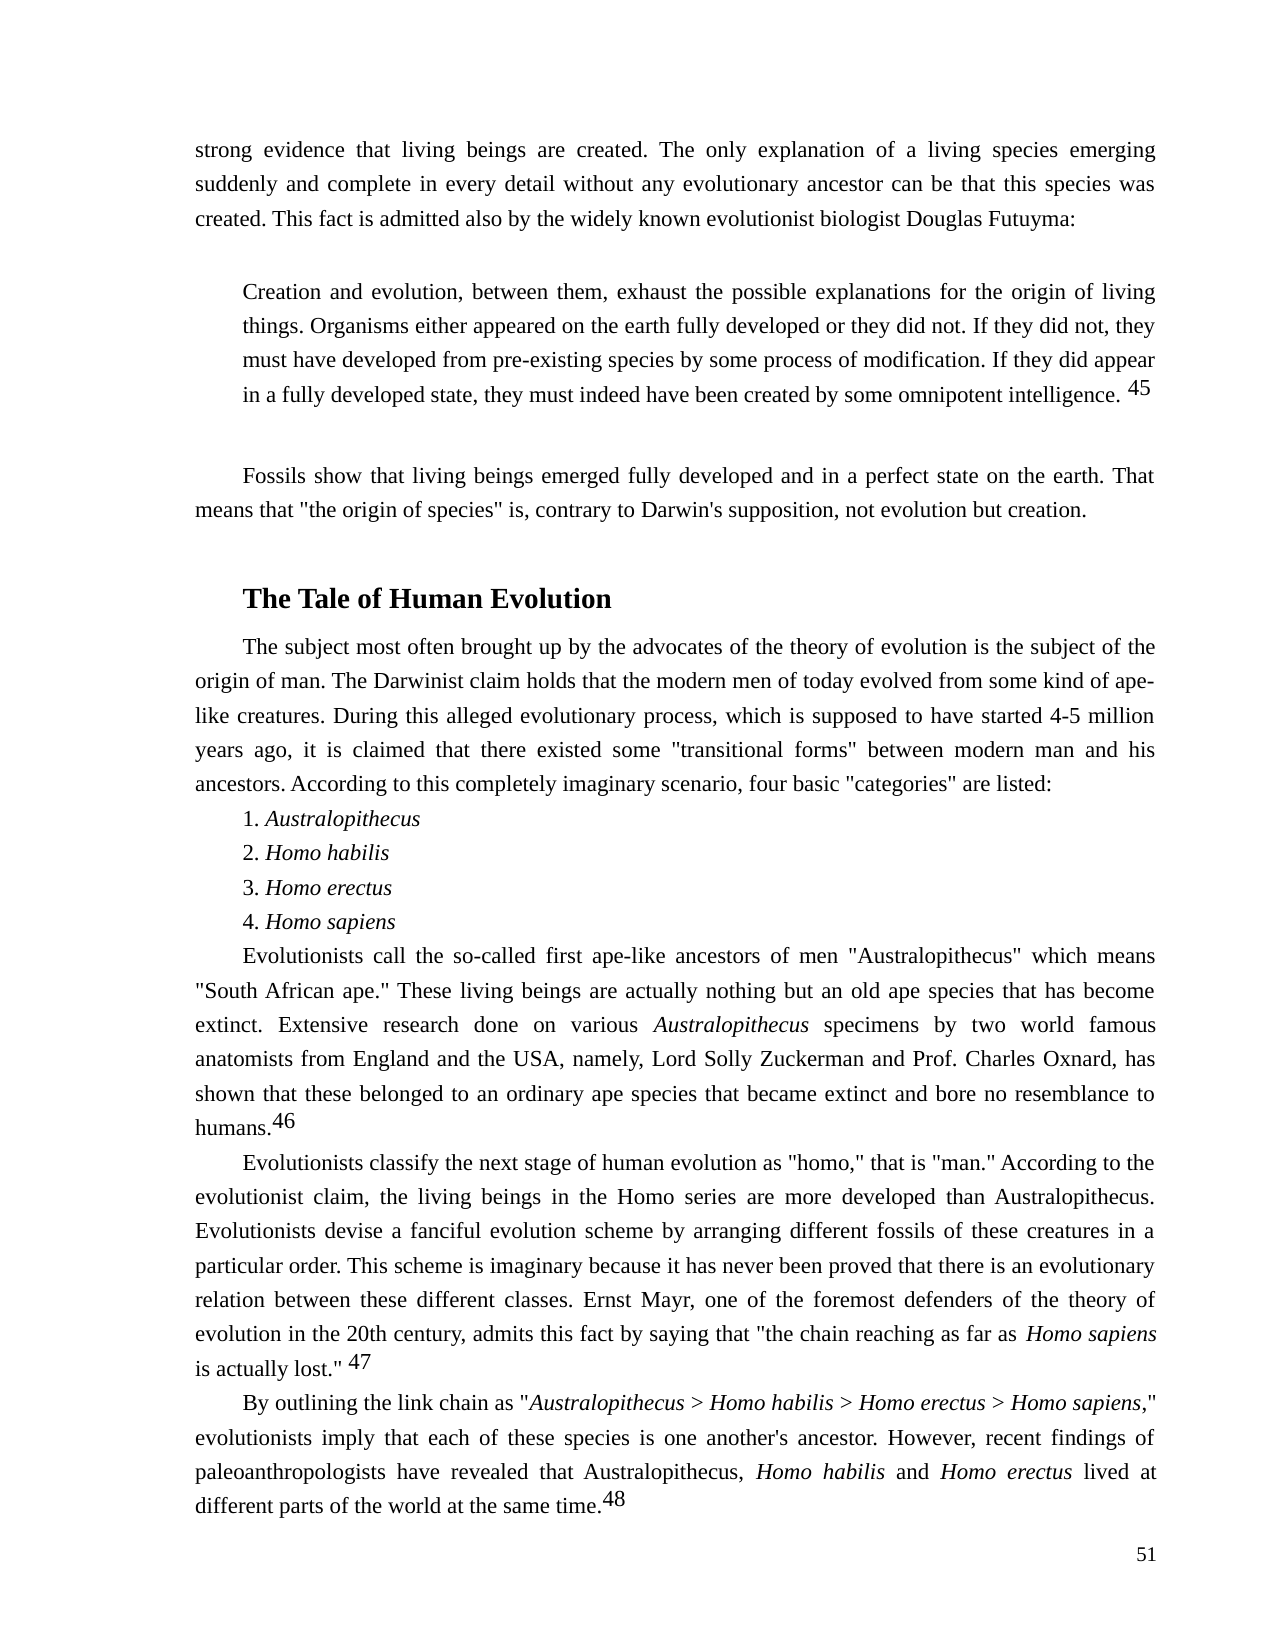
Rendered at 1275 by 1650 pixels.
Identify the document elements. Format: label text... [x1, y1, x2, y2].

text Creation and evolution, between them, exhaust the possible explanations for the origin of living things. Organisms either appeared on the earth fully developed or they did not. If they did not, they must have developed from pre-existing species by some process of modification. If they did appear in a fully developed state, they must indeed have been created by some omnipotent intelligence. 45 [242, 272, 1157, 409]
text Fossils show that living beings emerged fully developed and in a perfect state on the earth. That means that "the origin of species" is, contrary to Darwin's supposition, not evolution but creation. [195, 456, 1157, 525]
text 4. Homo sapiens [195, 902, 1157, 936]
text The Tale of Human Evolution [195, 584, 1157, 614]
text The subject most often brought up by the advocates of the theory of evolution is the subject of the origin of man. The Darwinist claim holds that the modern men of today evolved from some kind of ape-like creatures. During this alleged evolutionary process, which is supposed to have started 4-5 million years ago, it is claimed that there existed some "transitional forms" between modern man and his ancestors. According to this completely imaginary scenario, four basic "categories" are listed: [195, 627, 1157, 799]
text strong evidence that living beings are created. The only explanation of a living species emerging suddenly and complete in every detail without any evolutionary ancestor can be that this species was created. This fact is admitted also by the widely known evolutionist biologist Douglas Futuyma: [195, 130, 1157, 233]
text Evolutionists call the so-called first ape-like ancestors of men "Australopithecus" which means "South African ape." These living beings are actually nothing but an old ape species that has become extinct. Extensive research done on various Australopithecus specimens by two world famous anatomists from England and the USA, namely, Lord Solly Zuckerman and Prof. Charles Oxnard, has shown that these belonged to an ordinary ape species that became extinct and bore no resemblance to humans.46 [195, 936, 1157, 1142]
text 3. Homo erectus [195, 867, 1157, 902]
text Evolutionists classify the next stage of human evolution as "homo," that is "man." According to the evolutionist claim, the living beings in the Homo series are more developed than Australopithecus. Evolutionists devise a fanciful evolution scheme by arranging different fossils of these creatures in a particular order. This scheme is imaginary because it has never been proved that there is an evolutionary relation between these different classes. Ernst Mayr, one of the foremost defenders of the theory of evolution in the 20th century, admits this fact by saying that "the chain reaching as far as Homo sapiens is actually lost." 47 [195, 1142, 1157, 1383]
text 1. Australopithecus [195, 799, 1157, 833]
text 2. Homo habilis [195, 833, 1157, 867]
text By outlining the link chain as "Australopithecus > Homo habilis > Homo erectus > Homo sapiens," evolutionists imply that each of these species is one another's ancestor. However, recent findings of paleoanthropologists have revealed that Australopithecus, Homo habilis and Homo erectus lived at different parts of the world at the same time.48 [195, 1383, 1157, 1521]
